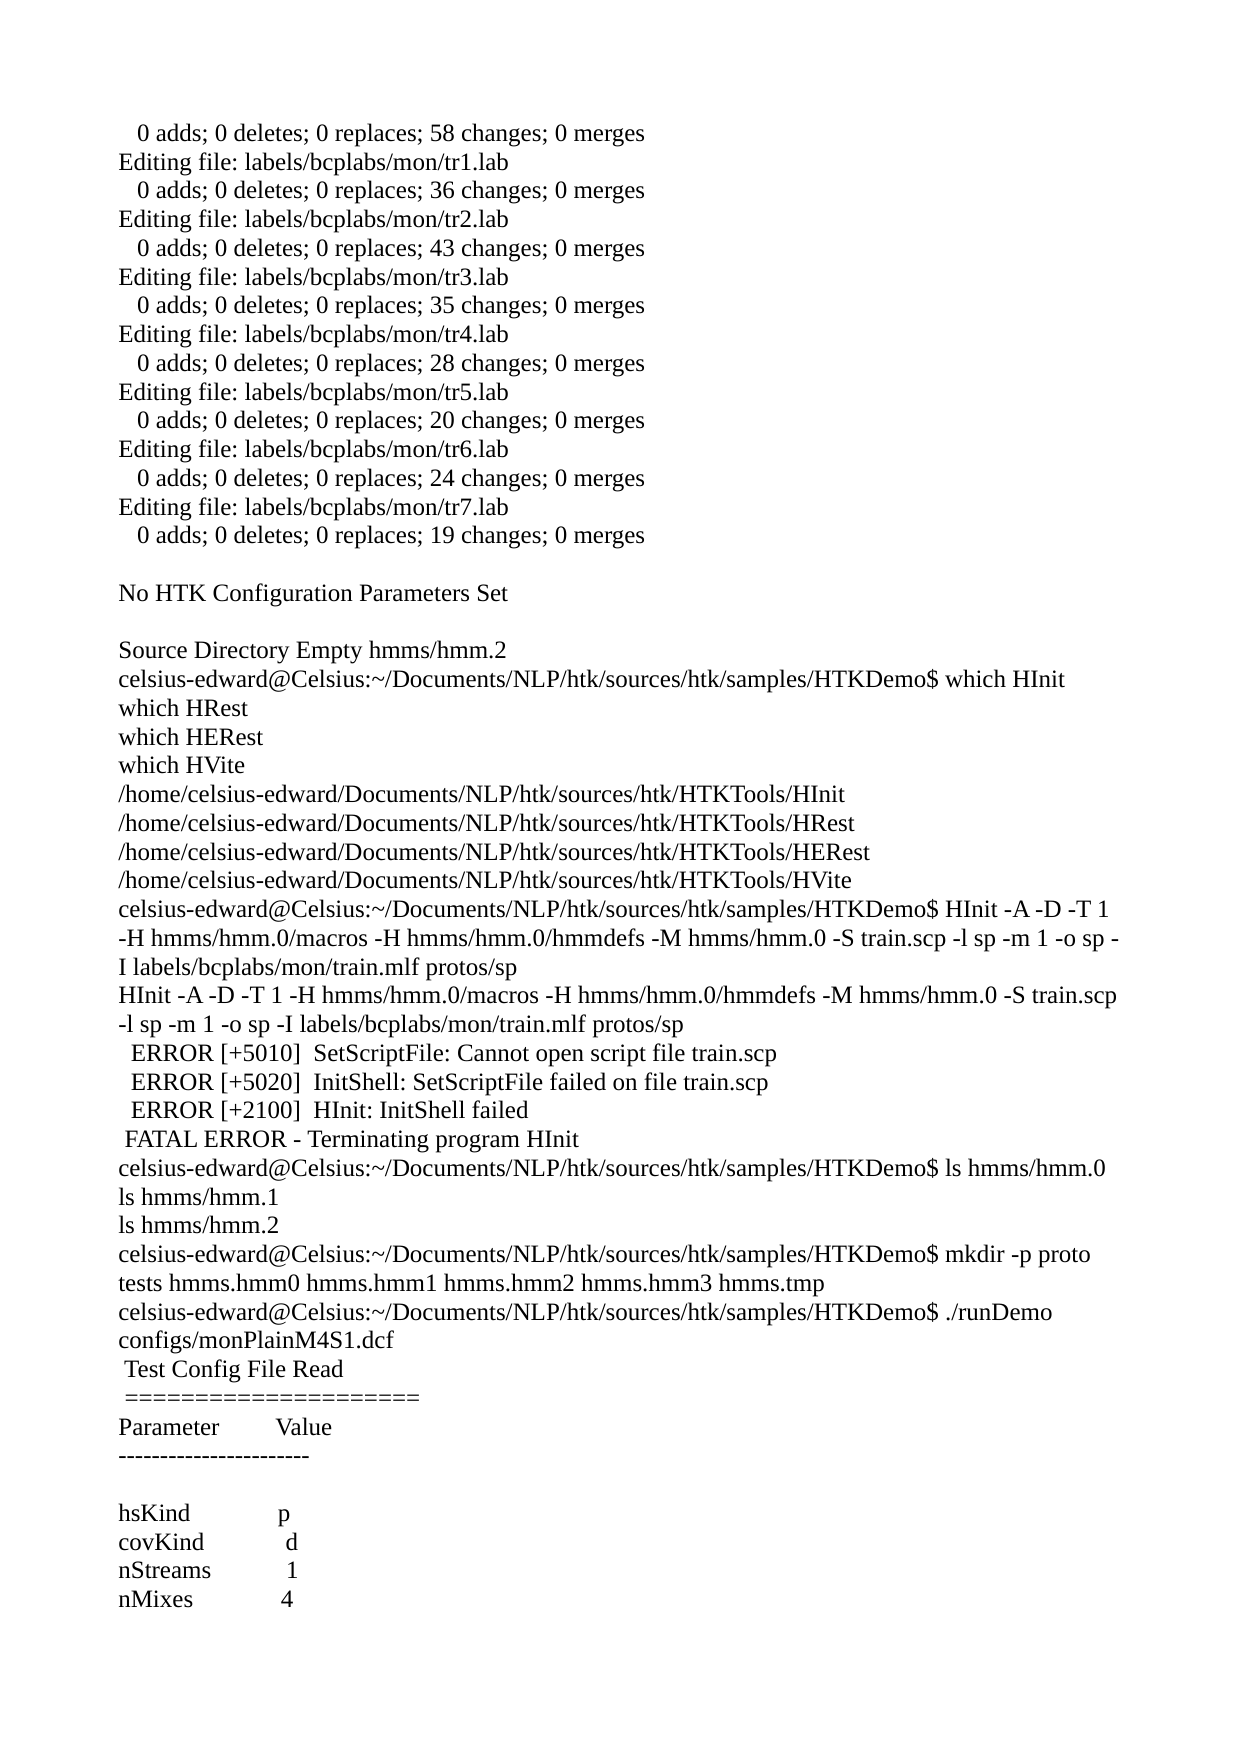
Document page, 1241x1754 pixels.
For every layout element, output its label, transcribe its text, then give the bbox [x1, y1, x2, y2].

text 0 adds; 0 deletes; 0 replaces; 58 changes; 0 merges [118, 118, 1122, 147]
text ----------------------- [118, 1441, 1122, 1469]
text celsius-edward@Celsius:~/Documents/NLP/htk/sources/htk/samples/HTKDemo$ HInit -A -D -T 1 -H hmms/hmm.0/macros -H hmms/hmm.0/hmmdefs -M hmms/hmm.0 -S train.scp -l sp -m 1 -o sp -I labels/bcplabs/mon/train.mlf protos/sp [118, 894, 1122, 981]
text No HTK Configuration Parameters Set [118, 578, 1122, 607]
text 0 adds; 0 deletes; 0 replaces; 36 changes; 0 merges [118, 176, 1122, 204]
text ls hmms/hmm.1 [118, 1182, 1122, 1211]
text 0 adds; 0 deletes; 0 replaces; 35 changes; 0 merges [118, 291, 1122, 319]
text Source Directory Empty hmms/hmm.2 [118, 636, 1122, 664]
text 0 adds; 0 deletes; 0 replaces; 24 changes; 0 merges [118, 463, 1122, 492]
text Parameter Value [118, 1412, 1122, 1441]
text ERROR [+5020] InitShell: SetScriptFile failed on file train.scp [118, 1067, 1122, 1096]
text 0 adds; 0 deletes; 0 replaces; 19 changes; 0 merges [118, 521, 1122, 549]
text which HERest [118, 722, 1122, 751]
text 0 adds; 0 deletes; 0 replaces; 28 changes; 0 merges [118, 348, 1122, 377]
text Editing file: labels/bcplabs/mon/tr7.lab [118, 492, 1122, 521]
text 0 adds; 0 deletes; 0 replaces; 20 changes; 0 merges [118, 406, 1122, 434]
text which HRest [118, 693, 1122, 722]
text Editing file: labels/bcplabs/mon/tr5.lab [118, 377, 1122, 406]
text Test Config File Read [118, 1354, 1122, 1383]
text /home/celsius-edward/Documents/NLP/htk/sources/htk/HTKTools/HVite [118, 866, 1122, 894]
text FATAL ERROR - Terminating program HInit [118, 1124, 1122, 1153]
text ===================== [118, 1383, 1122, 1412]
text Editing file: labels/bcplabs/mon/tr6.lab [118, 434, 1122, 463]
text ERROR [+2100] HInit: InitShell failed [118, 1096, 1122, 1124]
text celsius-edward@Celsius:~/Documents/NLP/htk/sources/htk/samples/HTKDemo$ ./runDemo configs/monPlainM4S1.dcf [118, 1297, 1122, 1354]
text Editing file: labels/bcplabs/mon/tr1.lab [118, 147, 1122, 176]
text Editing file: labels/bcplabs/mon/tr4.lab [118, 319, 1122, 348]
text /home/celsius-edward/Documents/NLP/htk/sources/htk/HTKTools/HRest [118, 808, 1122, 837]
text 0 adds; 0 deletes; 0 replaces; 43 changes; 0 merges [118, 233, 1122, 262]
text HInit -A -D -T 1 -H hmms/hmm.0/macros -H hmms/hmm.0/hmmdefs -M hmms/hmm.0 -S train.scp -l sp -m 1 -o sp -I labels/bcplabs/mon/train.mlf protos/sp [118, 981, 1122, 1038]
text celsius-edward@Celsius:~/Documents/NLP/htk/sources/htk/samples/HTKDemo$ which HInit [118, 664, 1122, 693]
text celsius-edward@Celsius:~/Documents/NLP/htk/sources/htk/samples/HTKDemo$ ls hmms/hmm.0 [118, 1153, 1122, 1182]
text celsius-edward@Celsius:~/Documents/NLP/htk/sources/htk/samples/HTKDemo$ mkdir -p proto tests hmms.hmm0 hmms.hmm1 hmms.hmm2 hmms.hmm3 hmms.tmp [118, 1239, 1122, 1297]
text which HVite [118, 751, 1122, 779]
text ls hmms/hmm.2 [118, 1211, 1122, 1239]
text /home/celsius-edward/Documents/NLP/htk/sources/htk/HTKTools/HERest [118, 837, 1122, 866]
text covKind d [118, 1527, 1122, 1556]
text hsKind p [118, 1498, 1122, 1527]
text ERROR [+5010] SetScriptFile: Cannot open script file train.scp [118, 1038, 1122, 1067]
text nMixes 4 [118, 1584, 1122, 1613]
text /home/celsius-edward/Documents/NLP/htk/sources/htk/HTKTools/HInit [118, 779, 1122, 808]
text nStreams 1 [118, 1556, 1122, 1584]
text Editing file: labels/bcplabs/mon/tr3.lab [118, 262, 1122, 291]
text Editing file: labels/bcplabs/mon/tr2.lab [118, 204, 1122, 233]
